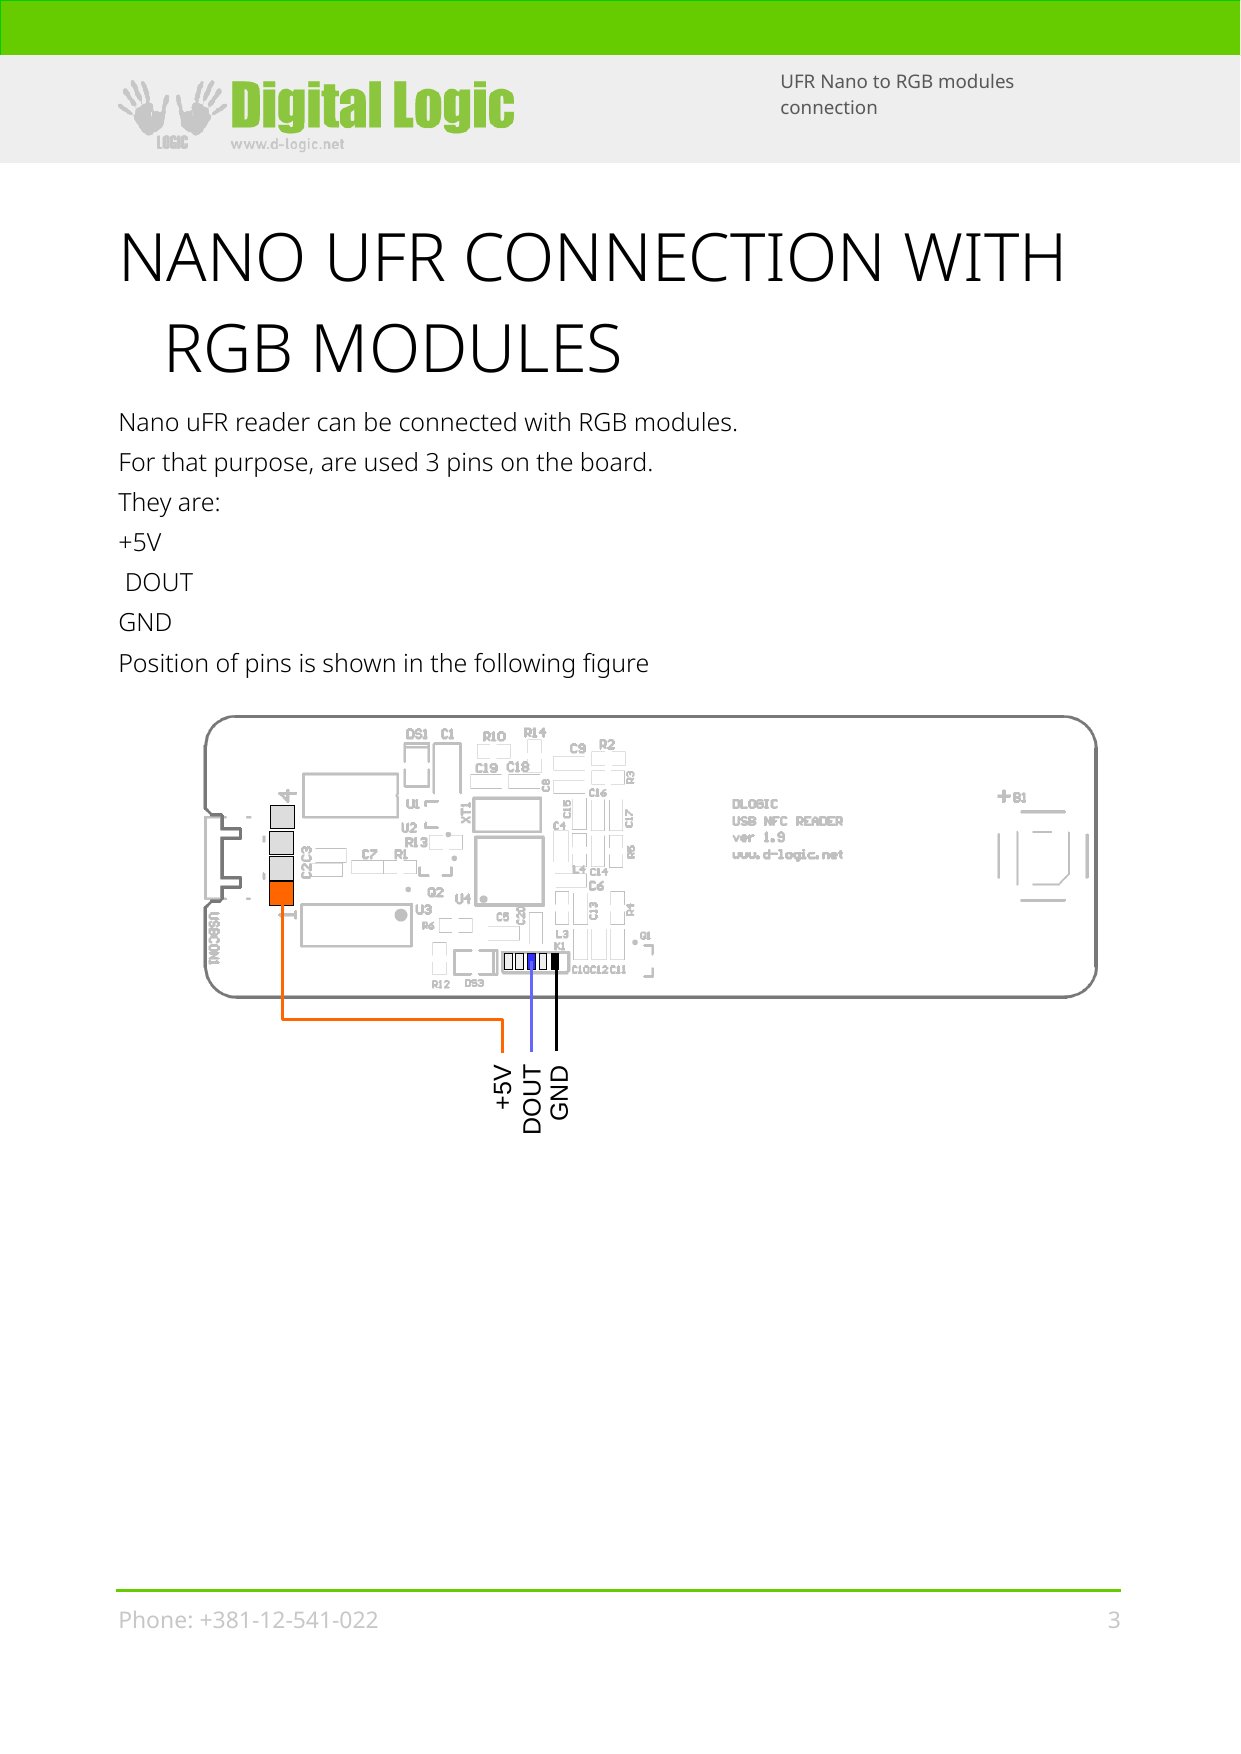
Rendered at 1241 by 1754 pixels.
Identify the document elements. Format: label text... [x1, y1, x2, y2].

text Position of pins is shown in the following figure [118, 645, 1122, 679]
text +5V [118, 525, 1122, 559]
picture [115, 79, 517, 153]
text Nano uFR reader can be connected with RGB modules. [118, 404, 1122, 439]
subtitle NANO UFR CONNECTION WITH RGB MODULES [118, 210, 1122, 392]
text GND [118, 605, 1122, 639]
picture [201, 713, 1102, 1003]
text DOUT [118, 565, 1122, 599]
text They are: [118, 485, 1122, 519]
text For that purpose, are used 3 pins on the board. [118, 445, 1122, 479]
